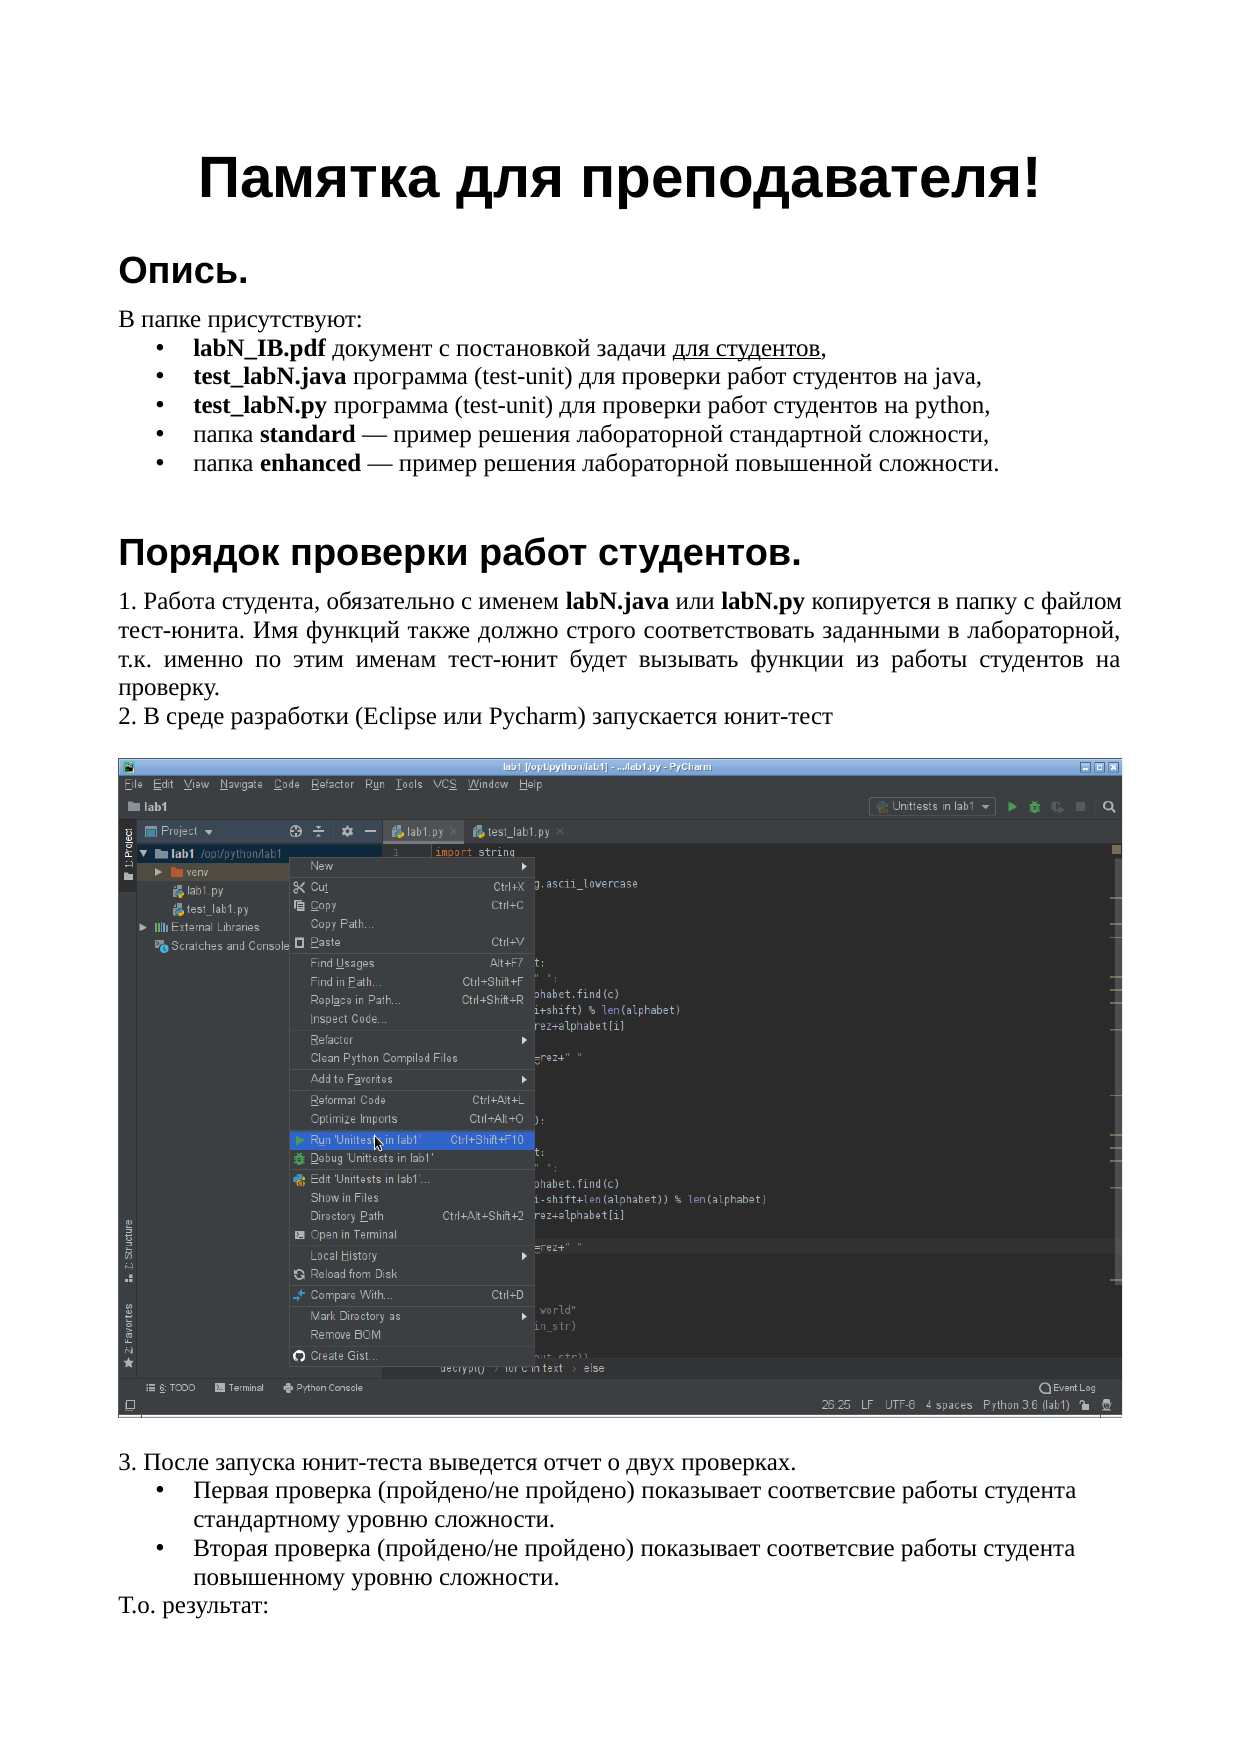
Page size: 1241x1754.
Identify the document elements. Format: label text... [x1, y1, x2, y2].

list test_labN.py программа (test-unit) для проверки работ студентов на python, [156, 390, 1122, 419]
text Т.о. результат: [118, 1591, 1122, 1619]
subtitle Опись. [118, 248, 1122, 291]
picture [118, 758, 1123, 1418]
list Вторая проверка (пройдено/не пройдено) показывает соответсвие работы студента повышенному уровню сложности. [156, 1533, 1122, 1591]
text В папке присутствуют: [118, 304, 1122, 333]
text 2. В среде разработки (Eclipse или Pycharm) запускается юнит-тест [118, 701, 1122, 730]
list папка enhanced — пример решения лабораторной повышенной сложности. [156, 448, 1122, 476]
text 3. После запуска юнит-теста выведется отчет о двух проверках. [118, 1447, 1122, 1476]
list Первая проверка (пройдено/не пройдено) показывает соответсвие работы студента стандартному уровню сложности. [156, 1476, 1122, 1533]
list labN_IB.pdf документ с постановкой задачи для студентов, [156, 333, 1122, 361]
list test_labN.java программа (test-unit) для проверки работ студентов на java, [156, 361, 1122, 390]
list папка standard — пример решения лабораторной стандартной сложности, [156, 419, 1122, 448]
text 1. Работа студента, обязательно с именем labN.java или labN.py копируется в папку с файлом тест-юнита. Имя функций также должно строго соответствовать заданными в лабораторной, т.к. именно по этим именам тест-юнит будет вызывать функции из работы студентов на проверку. [118, 586, 1122, 701]
title Памятка для преподавателя! [118, 143, 1122, 210]
subtitle Порядок проверки работ студентов. [118, 530, 1122, 574]
